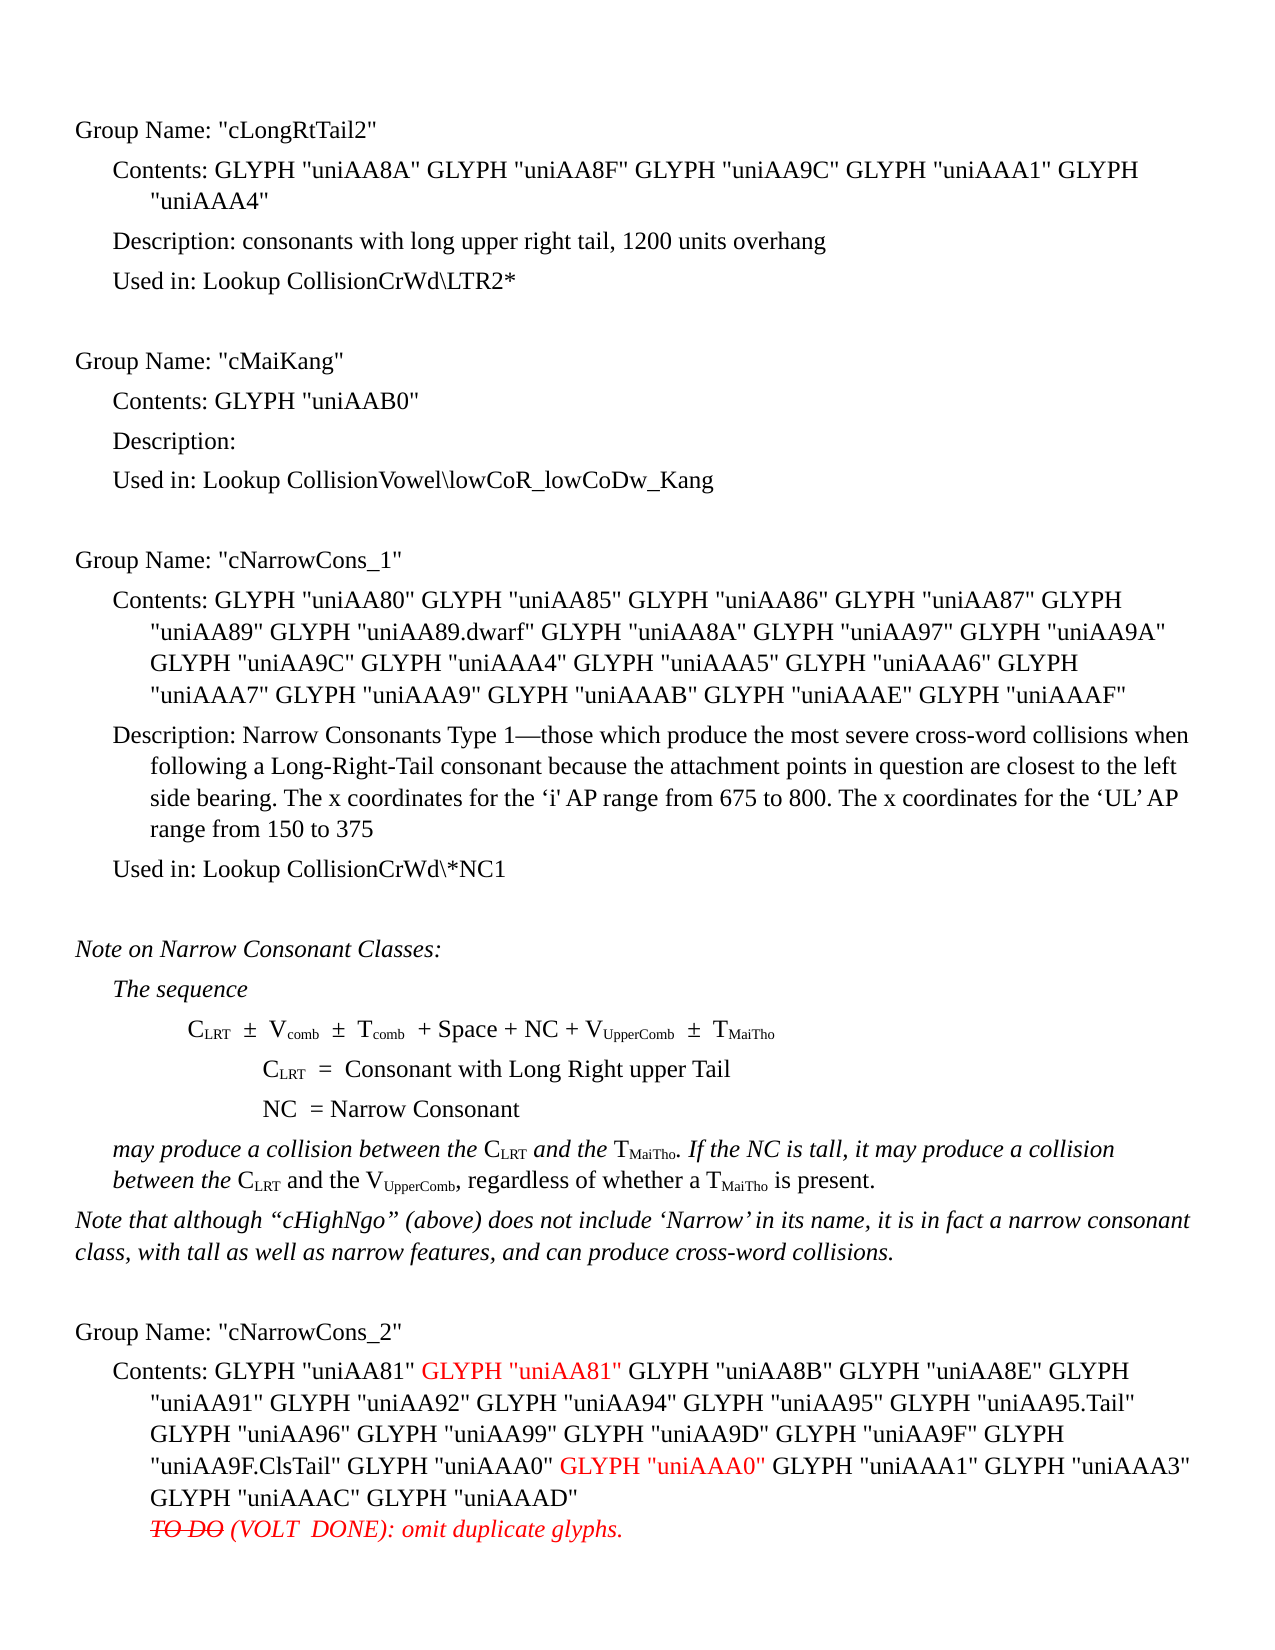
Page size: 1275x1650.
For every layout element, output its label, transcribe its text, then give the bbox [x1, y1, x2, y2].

text Used in: Lookup CollisionVowel\lowCoR_lowCoDw_Kang [75, 466, 1200, 494]
text Contents: GLYPH "uniAA80" GLYPH "uniAA85" GLYPH "uniAA86" GLYPH "uniAA87" GLYPH "uniAA89" GLYPH "uniAA89.dwarf" GLYPH "uniAA8A" GLYPH "uniAA97" GLYPH "uniAA9A" GLYPH "uniAA9C" GLYPH "uniAAA4" GLYPH "uniAAA5" GLYPH "uniAAA6" GLYPH "uniAAA7" GLYPH "uniAAA9" GLYPH "uniAAAB" GLYPH "uniAAAE" GLYPH "uniAAAF" [112, 585, 1200, 709]
text Used in: Lookup CollisionCrWd\*NC1 [112, 854, 1200, 883]
text The sequence [112, 974, 1200, 1003]
text may produce a collision between the CLRT and the TMaiTho. If the NC is tall, it may produce a collision between the CLRT and the VUpperComb, regardless of whether a TMaiTho is present. [112, 1134, 1200, 1194]
text Group Name: "cNarrowCons_2" [75, 1317, 1200, 1345]
text Used in: Lookup CollisionCrWd\LTR2* [75, 266, 1200, 295]
text NC = Narrow Consonant [262, 1094, 1200, 1123]
text Note on Narrow Consonant Classes: [75, 934, 1200, 963]
text Contents: GLYPH "uniAA81" GLYPH "uniAA81" GLYPH "uniAA8B" GLYPH "uniAA8E" GLYPH "uniAA91" GLYPH "uniAA92" GLYPH "uniAA94" GLYPH "uniAA95" GLYPH "uniAA95.Tail" GLYPH "uniAA96" GLYPH "uniAA99" GLYPH "uniAA9D" GLYPH "uniAA9F" GLYPH "uniAA9F.ClsTail" GLYPH "uniAAA0" GLYPH "uniAAA0" GLYPH "uniAAA1" GLYPH "uniAAA3" GLYPH "uniAAAC" GLYPH "uniAAAD" TO DO (VOLT DONE): omit duplicate glyphs. [112, 1356, 1200, 1543]
text Description: consonants with long upper right tail, 1200 units overhang [112, 226, 1200, 255]
text CLRT ± Vcomb ± Tcomb + Space + NC + VUpperComb ± TMaiTho [187, 1014, 1200, 1043]
text Note that although “cHighNgo” (above) does not include ‘Narrow’ in its name, it is in fact a narrow consonant class, with tall as well as narrow features, and can produce cross-word collisions. [75, 1205, 1200, 1266]
text CLRT = Consonant with Long Right upper Tail [262, 1054, 1200, 1083]
text Contents: GLYPH "uniAA8A" GLYPH "uniAA8F" GLYPH "uniAA9C" GLYPH "uniAAA1" GLYPH "uniAAA4" [112, 155, 1200, 215]
text Contents: GLYPH "uniAAB0" [75, 386, 1200, 414]
text Description: Narrow Consonants Type 1—those which produce the most severe cross-word collisions when following a Long-Right-Tail consonant because the attachment points in question are closest to the left side bearing. The x coordinates for the ‘i' AP range from 675 to 800. The x coordinates for the ‘UL’ AP range from 150 to 375 [112, 720, 1200, 843]
text Group Name: "cMaiKang" [75, 346, 1200, 375]
text Group Name: "cNarrowCons_1" [75, 545, 1200, 574]
text Description: [75, 426, 1200, 454]
text Group Name: "cLongRtTail2" [75, 115, 1200, 144]
